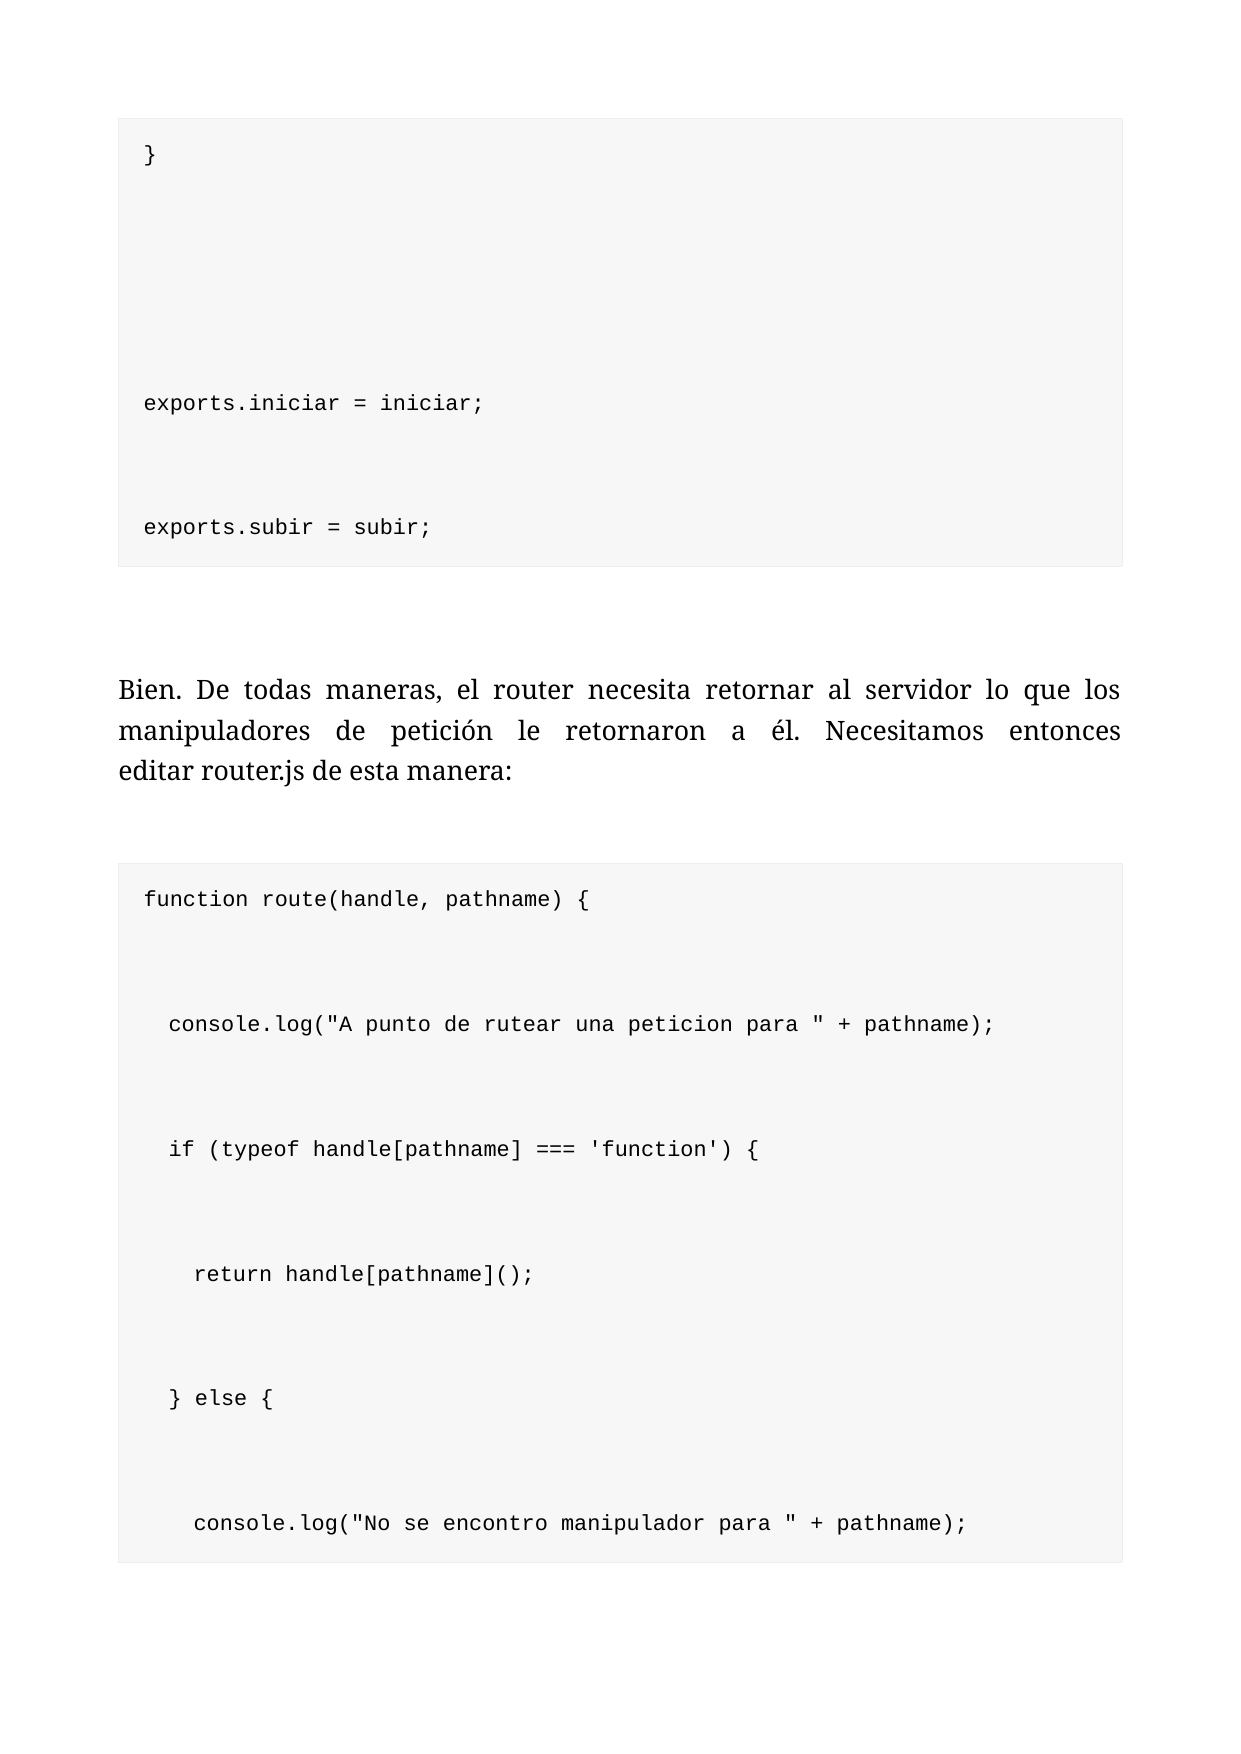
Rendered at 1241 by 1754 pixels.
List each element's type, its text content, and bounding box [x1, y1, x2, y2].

text exports.subir = subir; [119, 491, 1122, 566]
text function route(handle, pathname) { [119, 864, 1122, 913]
text if (typeof handle[pathname] === 'function') { [119, 1113, 1122, 1163]
text } else { [119, 1362, 1122, 1412]
text return handle[pathname](); [119, 1238, 1122, 1287]
text } [119, 119, 1122, 168]
text exports.iniciar = iniciar; [119, 367, 1122, 416]
text console.log("A punto de rutear una peticion para " + pathname); [119, 988, 1122, 1038]
text console.log("No se encontro manipulador para " + pathname); [119, 1487, 1122, 1562]
text Bien. De todas maneras, el router necesita retornar al servidor lo que los manipuladores de petición le retornaron a él. Necesitamos entonces editar router.js de esta manera: [118, 666, 1122, 788]
